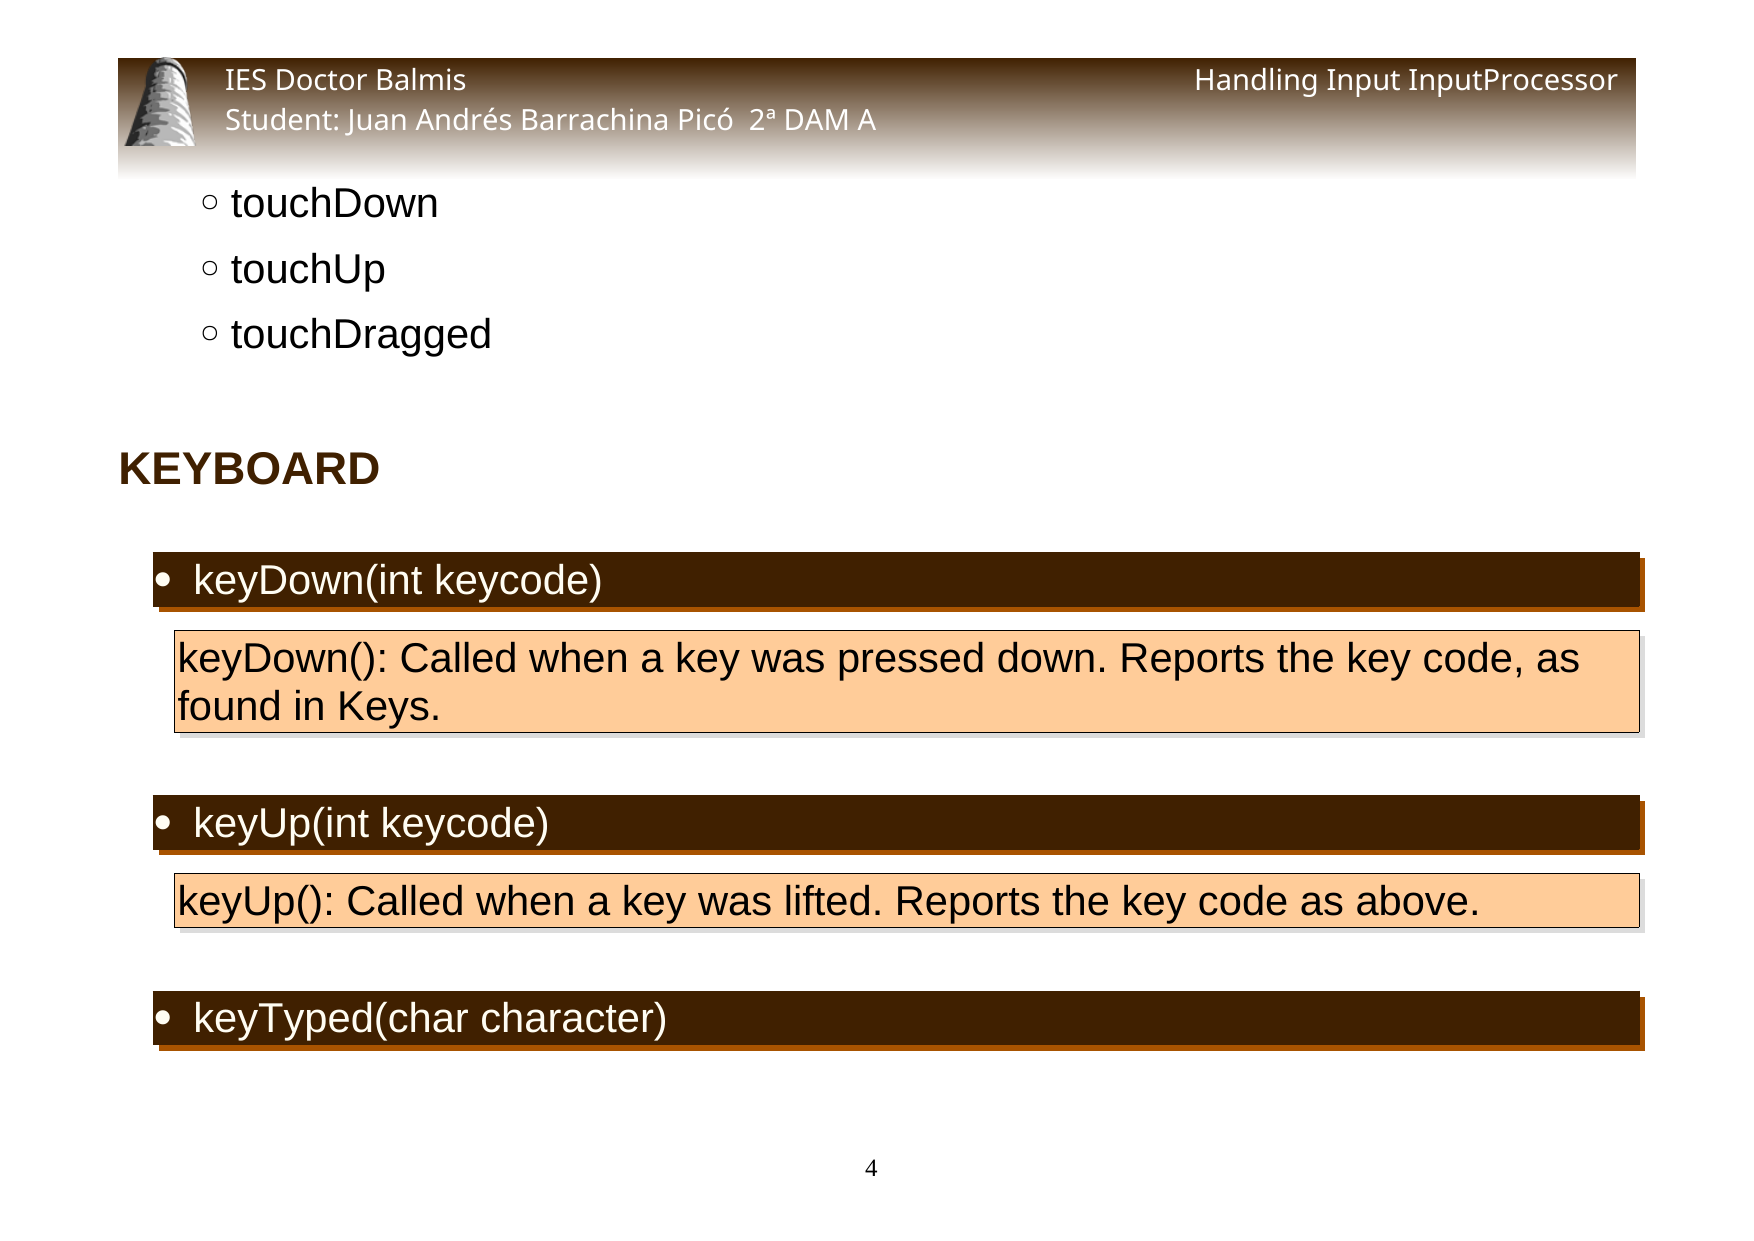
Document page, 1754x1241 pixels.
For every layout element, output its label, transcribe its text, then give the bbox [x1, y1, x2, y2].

subtitle Keyboard [118, 441, 1636, 494]
list touchDragged [193, 310, 1636, 358]
picture [121, 57, 202, 146]
list touchDown [193, 178, 1636, 226]
list keyUp(int keycode) [154, 796, 1639, 849]
text keyUp(): Called when a key was lifted. Reports the key code as above. [175, 874, 1639, 927]
list touchUp [193, 244, 1636, 292]
list keyTyped(char character) [154, 992, 1639, 1044]
list keyDown(int keycode) [154, 553, 1639, 606]
text keyDown(): Called when a key was pressed down. Reports the key code, as found in Keys. [175, 631, 1639, 732]
